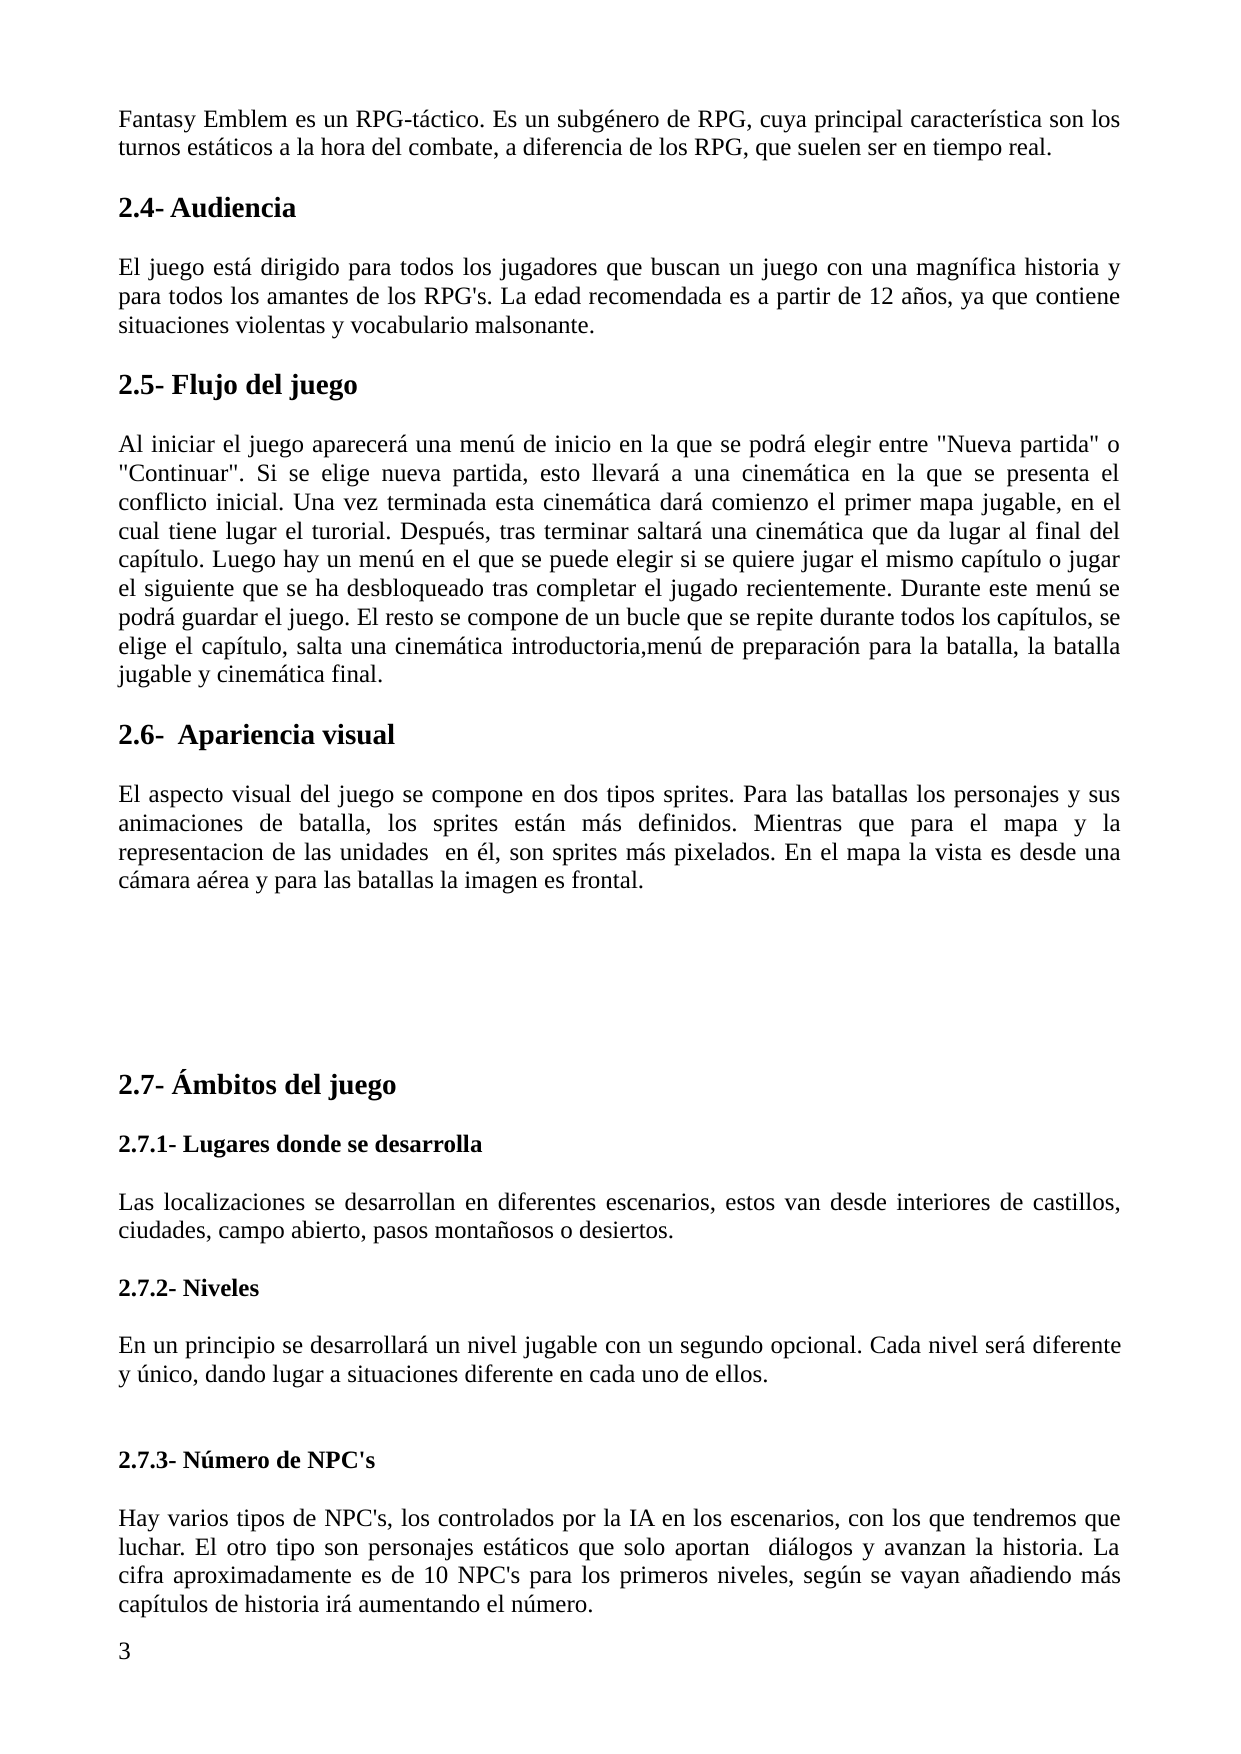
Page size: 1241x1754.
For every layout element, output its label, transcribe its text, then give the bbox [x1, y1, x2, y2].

text 2.7.2- Niveles [118, 1273, 1122, 1302]
text El juego está dirigido para todos los jugadores que buscan un juego con una magnífica historia y para todos los amantes de los RPG's. La edad recomendada es a partir de 12 años, ya que contiene situaciones violentas y vocabulario malsonante. [118, 252, 1122, 338]
text Las localizaciones se desarrollan en diferentes escenarios, estos van desde interiores de castillos, ciudades, campo abierto, pasos montañosos o desiertos. [118, 1187, 1122, 1244]
text 2.4- Audiencia [118, 190, 1122, 223]
text 2.5- Flujo del juego [118, 367, 1122, 401]
text 2.7- Ámbitos del juego [118, 1067, 1122, 1100]
text En un principio se desarrollará un nivel jugable con un segundo opcional. Cada nivel será diferente y único, dando lugar a situaciones diferente en cada uno de ellos. [118, 1330, 1122, 1388]
text 2.7.3- Número de NPC's [118, 1445, 1122, 1474]
text Fantasy Emblem es un RPG-táctico. Es un subgénero de RPG, cuya principal característica son los turnos estáticos a la hora del combate, a diferencia de los RPG, que suelen ser en tiempo real. [118, 104, 1122, 161]
text Al iniciar el juego aparecerá una menú de inicio en la que se podrá elegir entre "Nueva partida" o "Continuar". Si se elige nueva partida, esto llevará a una cinemática en la que se presenta el conflicto inicial. Una vez terminada esta cinemática dará comienzo el primer mapa jugable, en el cual tiene lugar el turorial. Después, tras terminar saltará una cinemática que da lugar al final del capítulo. Luego hay un menú en el que se puede elegir si se quiere jugar el mismo capítulo o jugar el siguiente que se ha desbloqueado tras completar el jugado recientemente. Durante este menú se podrá guardar el juego. El resto se compone de un bucle que se repite durante todos los capítulos, se elige el capítulo, salta una cinemática introductoria,menú de preparación para la batalla, la batalla jugable y cinemática final. [118, 429, 1122, 688]
text 2.6- Apariencia visual [118, 717, 1122, 751]
text Hay varios tipos de NPC's, los controlados por la IA en los escenarios, con los que tendremos que luchar. El otro tipo son personajes estáticos que solo aportan diálogos y avanzan la historia. La cifra aproximadamente es de 10 NPC's para los primeros niveles, según se vayan añadiendo más capítulos de historia irá aumentando el número. [118, 1503, 1122, 1618]
text El aspecto visual del juego se compone en dos tipos sprites. Para las batallas los personajes y sus animaciones de batalla, los sprites están más definidos. Mientras que para el mapa y la representacion de las unidades en él, son sprites más pixelados. En el mapa la vista es desde una cámara aérea y para las batallas la imagen es frontal. [118, 779, 1122, 894]
text 2.7.1- Lugares donde se desarrolla [118, 1129, 1122, 1158]
